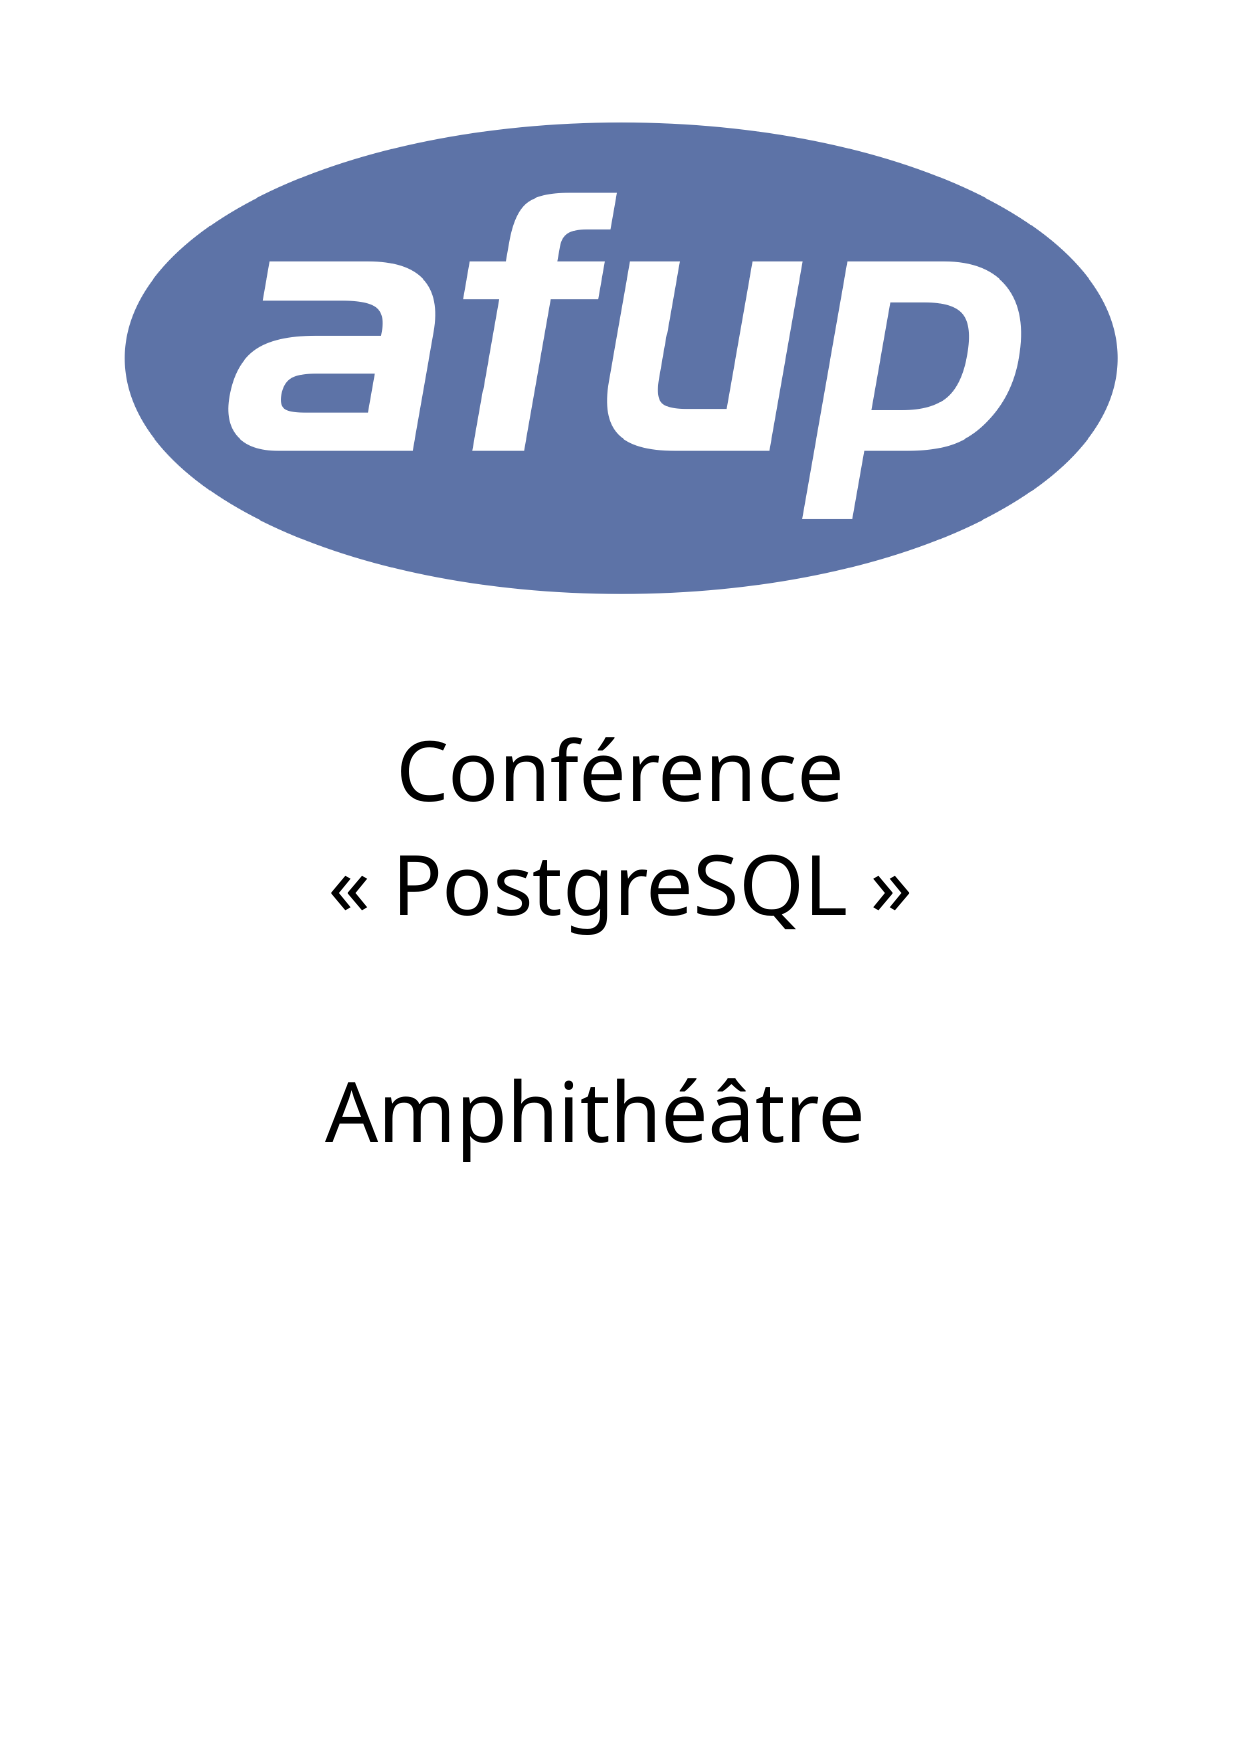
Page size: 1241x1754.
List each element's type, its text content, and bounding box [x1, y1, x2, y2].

text Amphithéâtre [118, 1053, 1122, 1167]
picture [118, 118, 1123, 600]
text Conférence « PostgreSQL » [118, 713, 1122, 940]
